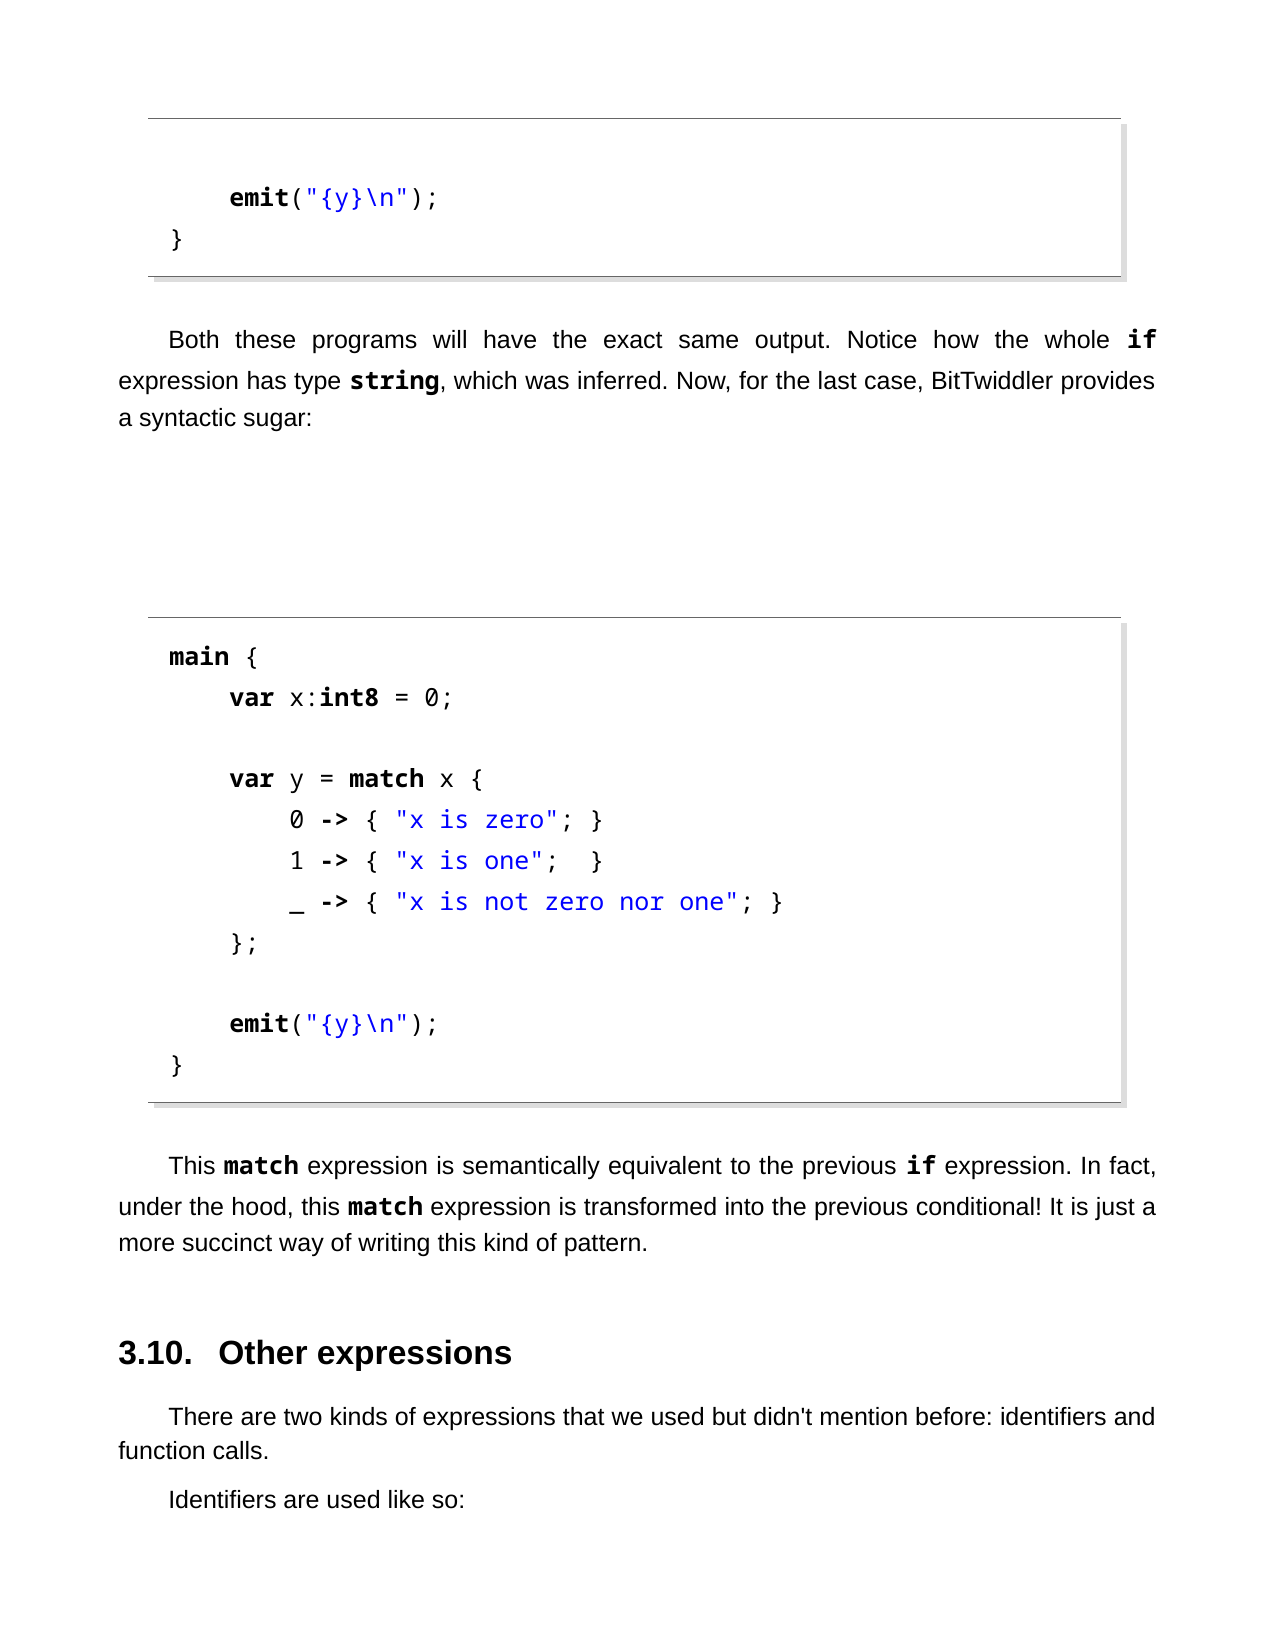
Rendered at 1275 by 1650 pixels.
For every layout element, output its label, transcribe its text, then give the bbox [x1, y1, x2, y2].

text _ -> { "x is not zero nor one"; } [148, 862, 1121, 903]
text This match expression is semantically equivalent to the previous if expression. In fact, under the hood, this match expression is transformed into the previous conditional! It is just a more succinct way of writing this kind of pattern. [118, 1148, 1157, 1257]
text emit("{y}\n"); [148, 159, 1121, 200]
text Identifiers are used like so: [118, 1485, 1157, 1514]
text } [148, 1026, 1121, 1102]
text 0 -> { "x is zero"; } [148, 781, 1121, 821]
text There are two kinds of expressions that we used but didn't mention before: identifiers and function calls. [118, 1402, 1157, 1465]
text emit("{y}\n"); [148, 985, 1121, 1026]
text var y = match x { [148, 740, 1121, 781]
text 1 -> { "x is one"; } [148, 821, 1121, 862]
text var x:int8 = 0; [148, 658, 1121, 713]
subtitle Other expressions [118, 1333, 1157, 1372]
text } [148, 200, 1121, 276]
text }; [148, 903, 1121, 958]
text Both these programs will have the exact same output. Notice how the whole if expression has type string, which was inferred. Now, for the last case, BitTwiddler provides a syntactic sugar: [118, 322, 1157, 431]
text main { [148, 618, 1121, 658]
